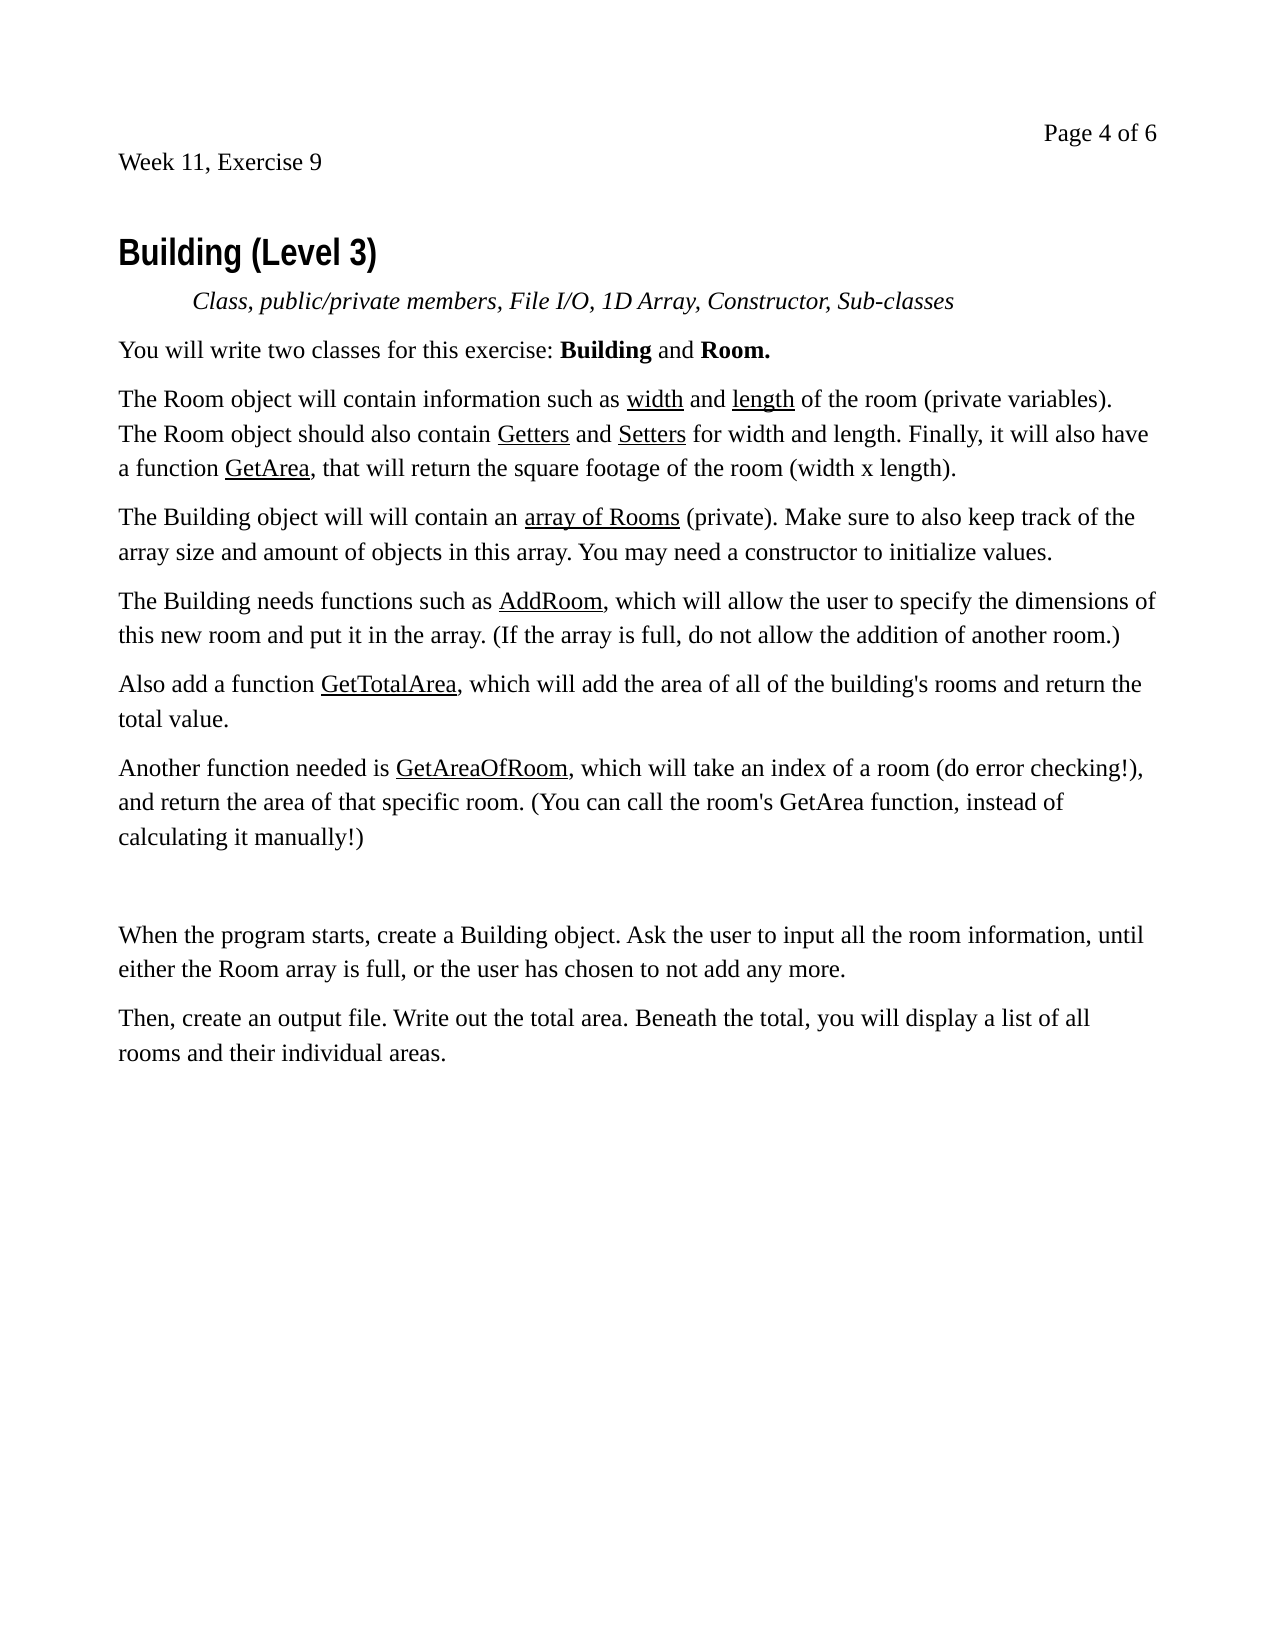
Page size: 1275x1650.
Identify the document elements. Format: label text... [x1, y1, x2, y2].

text The Room object will contain information such as width and length of the room (private variables). The Room object should also contain Getters and Setters for width and length. Finally, it will also have a function GetArea, that will return the square footage of the room (width x length). [118, 384, 1157, 482]
text You will write two classes for this exercise: Building and Room. [118, 335, 1157, 364]
text The Building needs functions such as AddRoom, which will allow the user to specify the dimensions of this new room and put it in the array. (If the array is full, do not allow the addition of another room.) [118, 586, 1157, 649]
text Then, create an output file. Write out the total area. Beneath the total, you will display a list of all rooms and their individual areas. [118, 1003, 1157, 1067]
text Another function needed is GetAreaOfRoom, which will take an index of a room (do error checking!), and return the area of that specific room. (You can call the room's GetArea function, instead of calculating it manually!) [118, 753, 1157, 851]
text Also add a function GetTotalArea, which will add the area of all of the building's rooms and return the total value. [118, 669, 1157, 733]
text The Building object will will contain an array of Rooms (private). Make sure to also keep track of the array size and amount of objects in this array. You may need a constructor to initialize values. [118, 502, 1157, 566]
text When the program starts, create a Building object. Ask the user to input all the room information, until either the Room array is full, or the user has chosen to not add any more. [118, 920, 1157, 983]
text Class, public/private members, File I/O, 1D Array, Constructor, Sub-classes [118, 286, 1157, 315]
subtitle Building (Level 3) [118, 230, 1157, 274]
